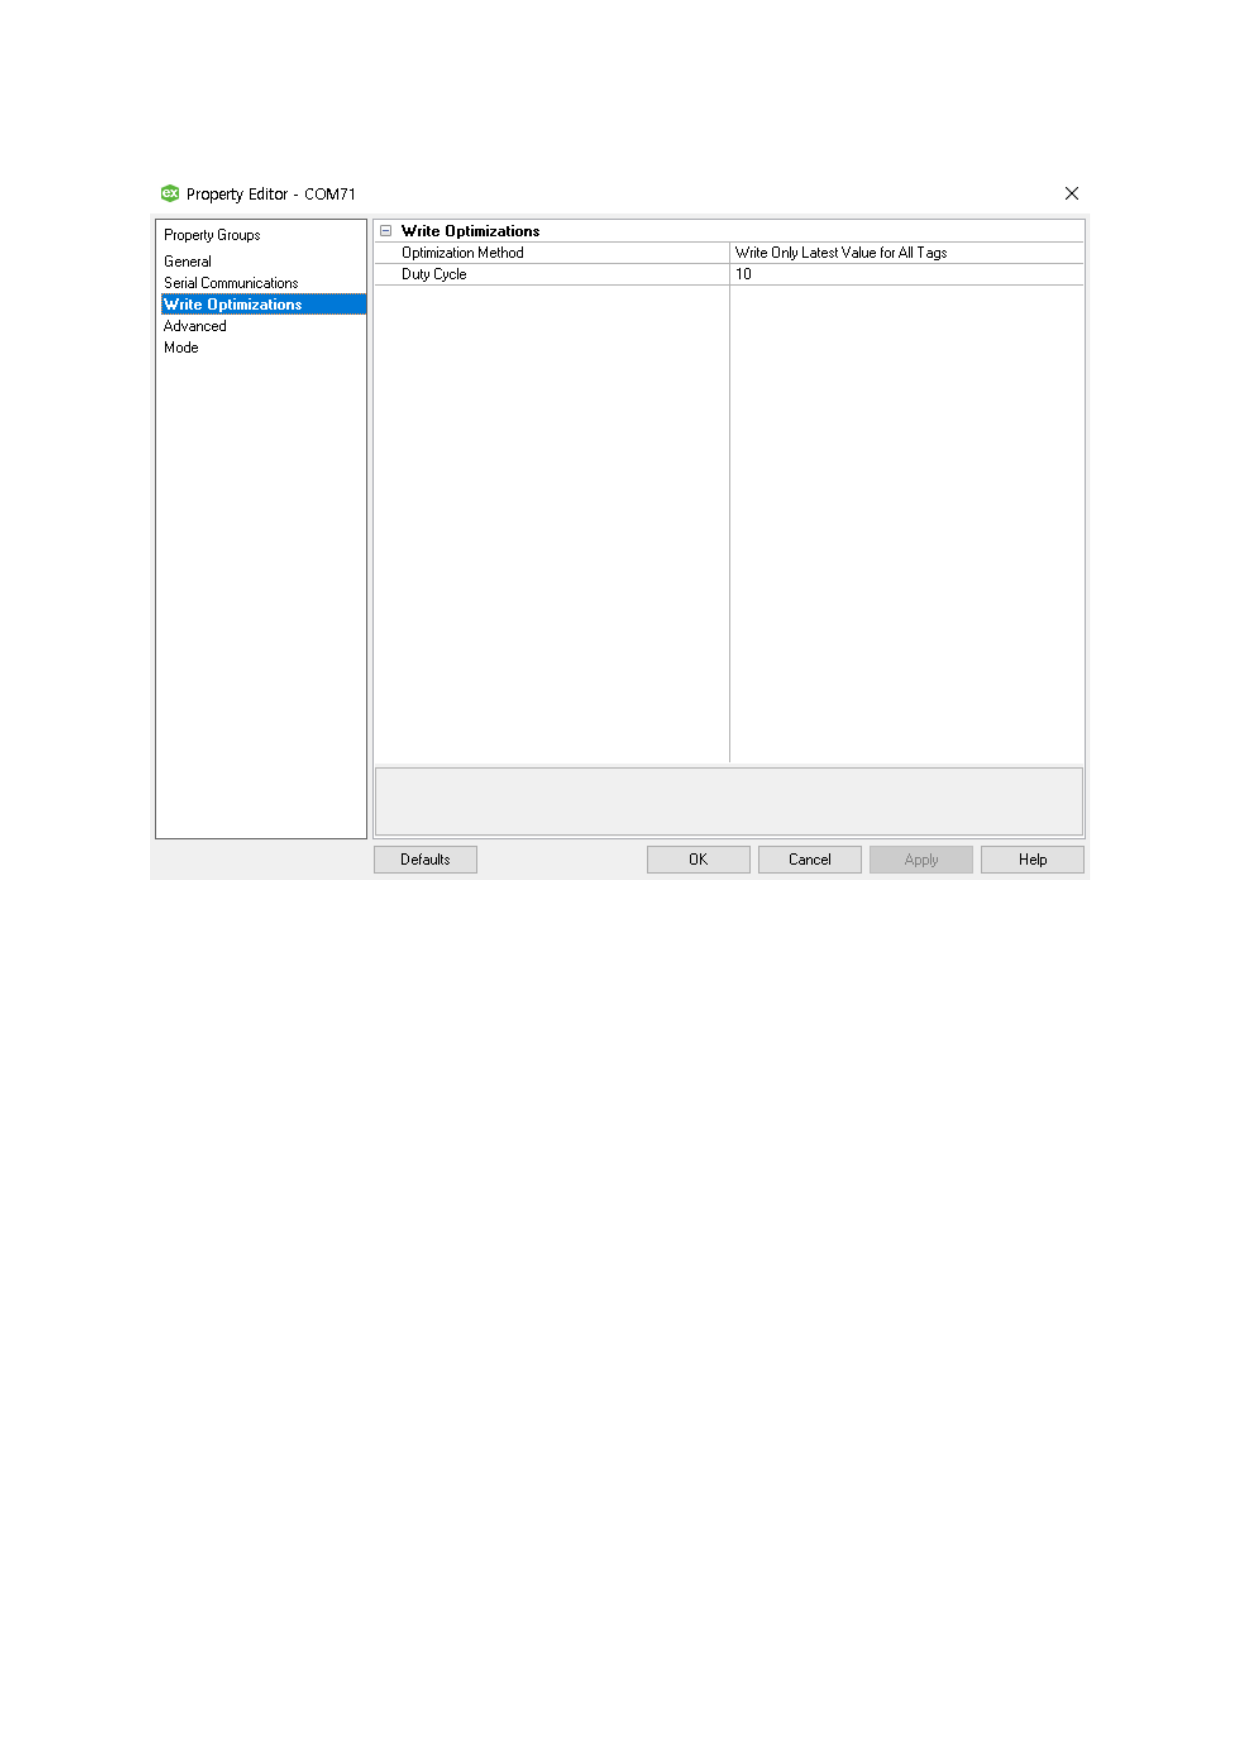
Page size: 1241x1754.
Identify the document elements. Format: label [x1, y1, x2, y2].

picture [150, 177, 1091, 880]
